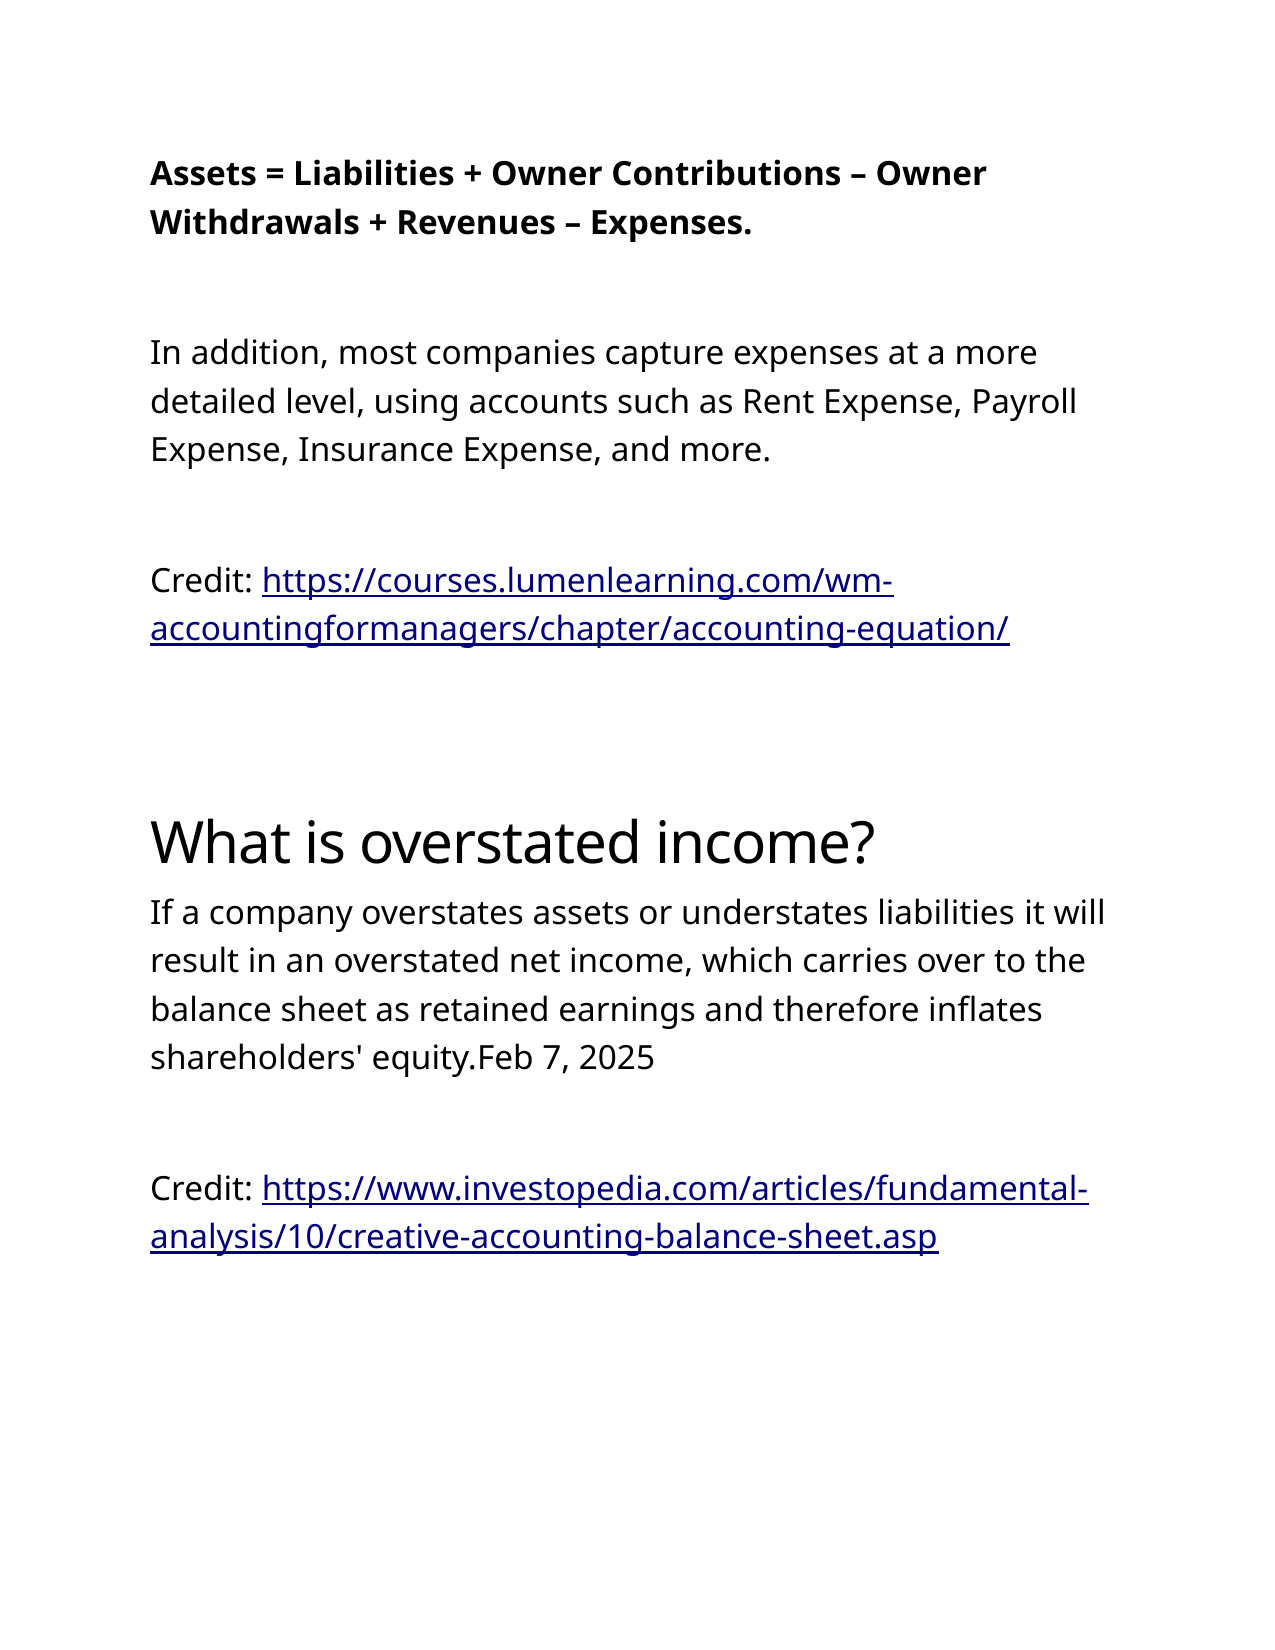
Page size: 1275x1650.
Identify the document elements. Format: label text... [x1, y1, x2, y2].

title What is overstated income? [150, 801, 1125, 880]
text Assets = Liabilities + Owner Contributions – Owner Withdrawals + Revenues – Expenses. [150, 150, 1125, 244]
text Credit: https://courses.lumenlearning.com/wm-accountingformanagers/chapter/accounting-equation/ [150, 556, 1125, 650]
text In addition, most companies capture expenses at a more detailed level, using accounts such as Rent Expense, Payroll Expense, Insurance Expense, and more. [150, 329, 1125, 471]
text Credit: https://www.investopedia.com/articles/fundamental-analysis/10/creative-accounting-balance-sheet.asp [150, 1164, 1125, 1258]
text If a company overstates assets or understates liabilities it will result in an overstated net income, which carries over to the balance sheet as retained earnings and therefore inflates shareholders' equity.Feb 7, 2025 [150, 888, 1125, 1079]
